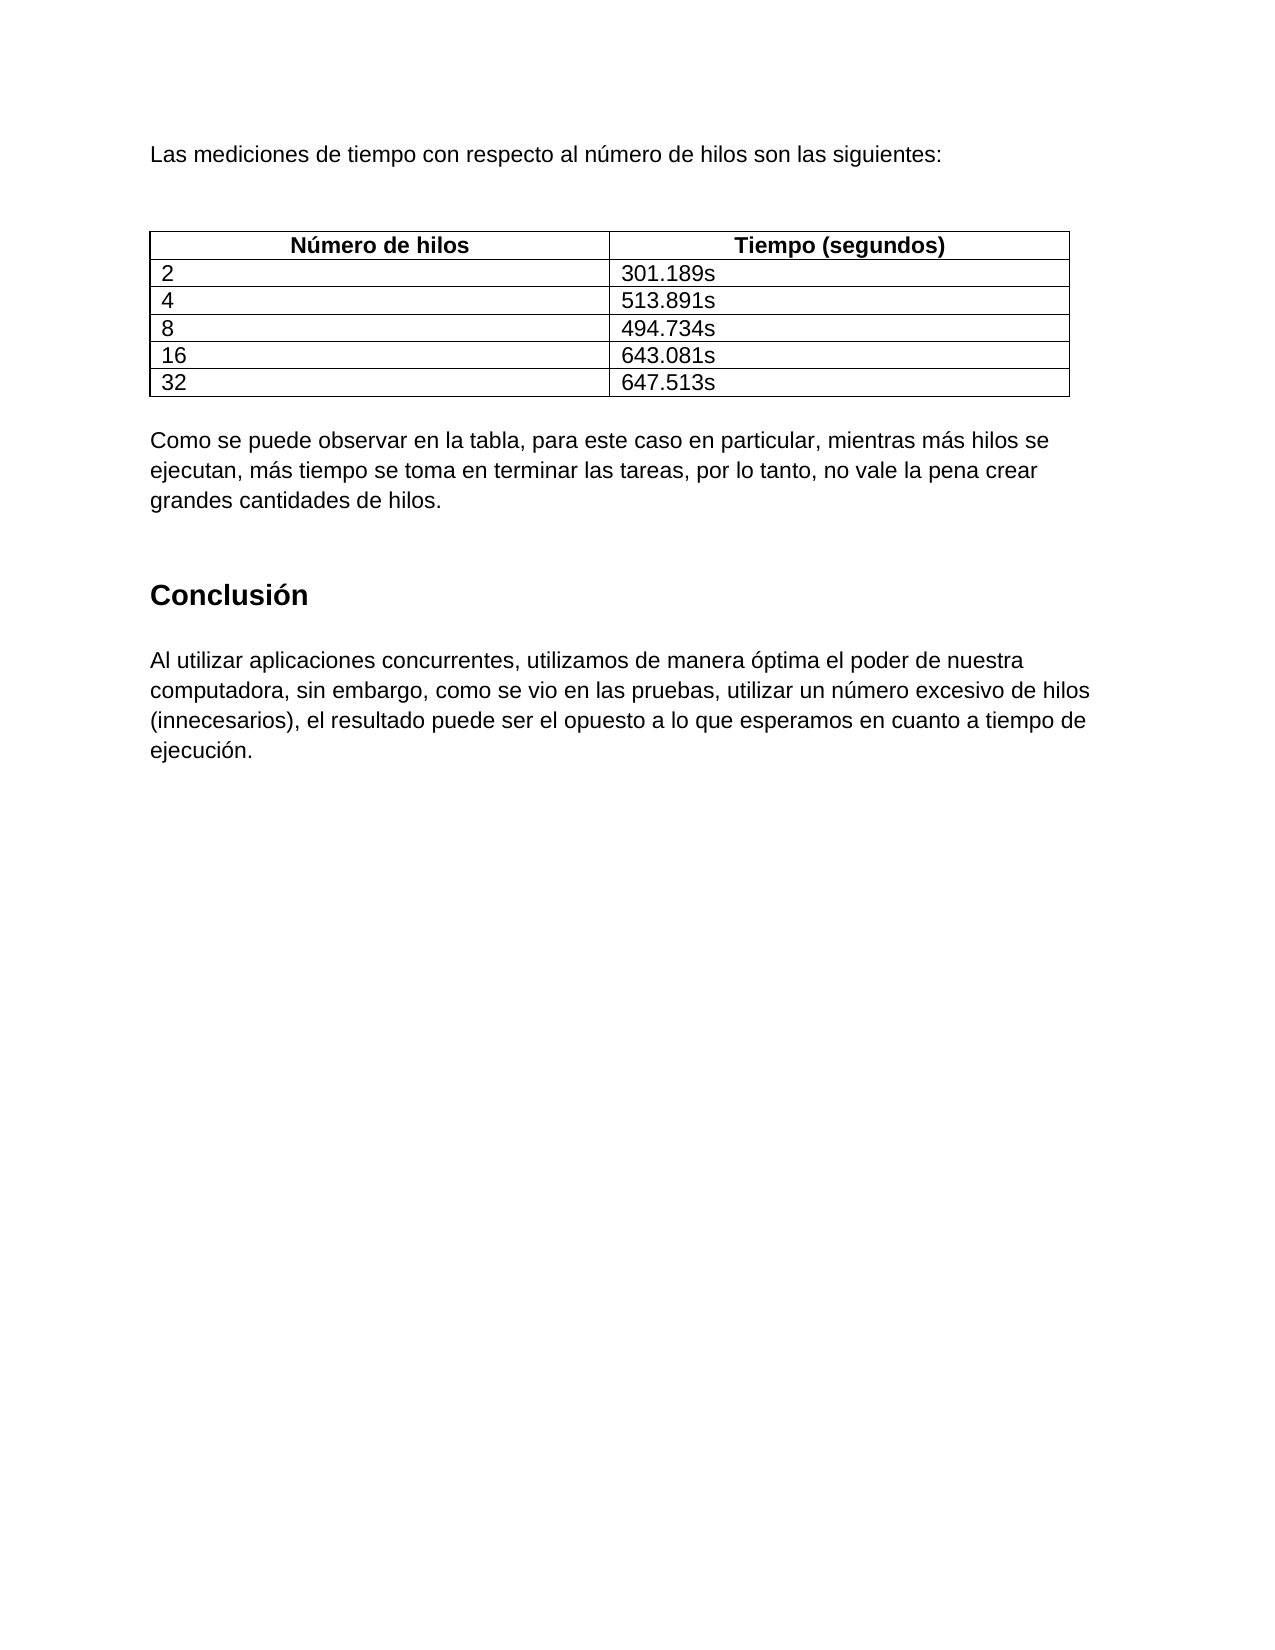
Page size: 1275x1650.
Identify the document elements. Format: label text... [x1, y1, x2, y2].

table_cell 8 [151, 315, 609, 341]
text Como se puede observar en la tabla, para este caso en particular, mientras más hilos se ejecutan, más tiempo se toma en terminar las tareas, por lo tanto, no vale la pena crear grandes cantidades de hilos. [150, 427, 1125, 514]
table_cell 2 [151, 260, 609, 286]
table_cell 643.081s [610, 342, 1069, 368]
table_header Tiempo (segundos) [610, 232, 1069, 259]
table_header Número de hilos [151, 232, 609, 259]
table_cell 494.734s [610, 315, 1069, 341]
text Las mediciones de tiempo con respecto al número de hilos son las siguientes: [150, 141, 1125, 167]
table_cell 16 [151, 342, 609, 368]
table_cell 647.513s [610, 369, 1069, 396]
table_cell 32 [151, 369, 609, 396]
text Conclusión [150, 578, 1125, 611]
table_cell 4 [151, 287, 609, 313]
text Al utilizar aplicaciones concurrentes, utilizamos de manera óptima el poder de nuestra computadora, sin embargo, como se vio en las pruebas, utilizar un número excesivo de hilos (innecesarios), el resultado puede ser el opuesto a lo que esperamos en cuanto a tiempo de ejecución. [150, 647, 1125, 764]
table_cell 301.189s [610, 260, 1069, 286]
table_cell 513.891s [610, 287, 1069, 313]
